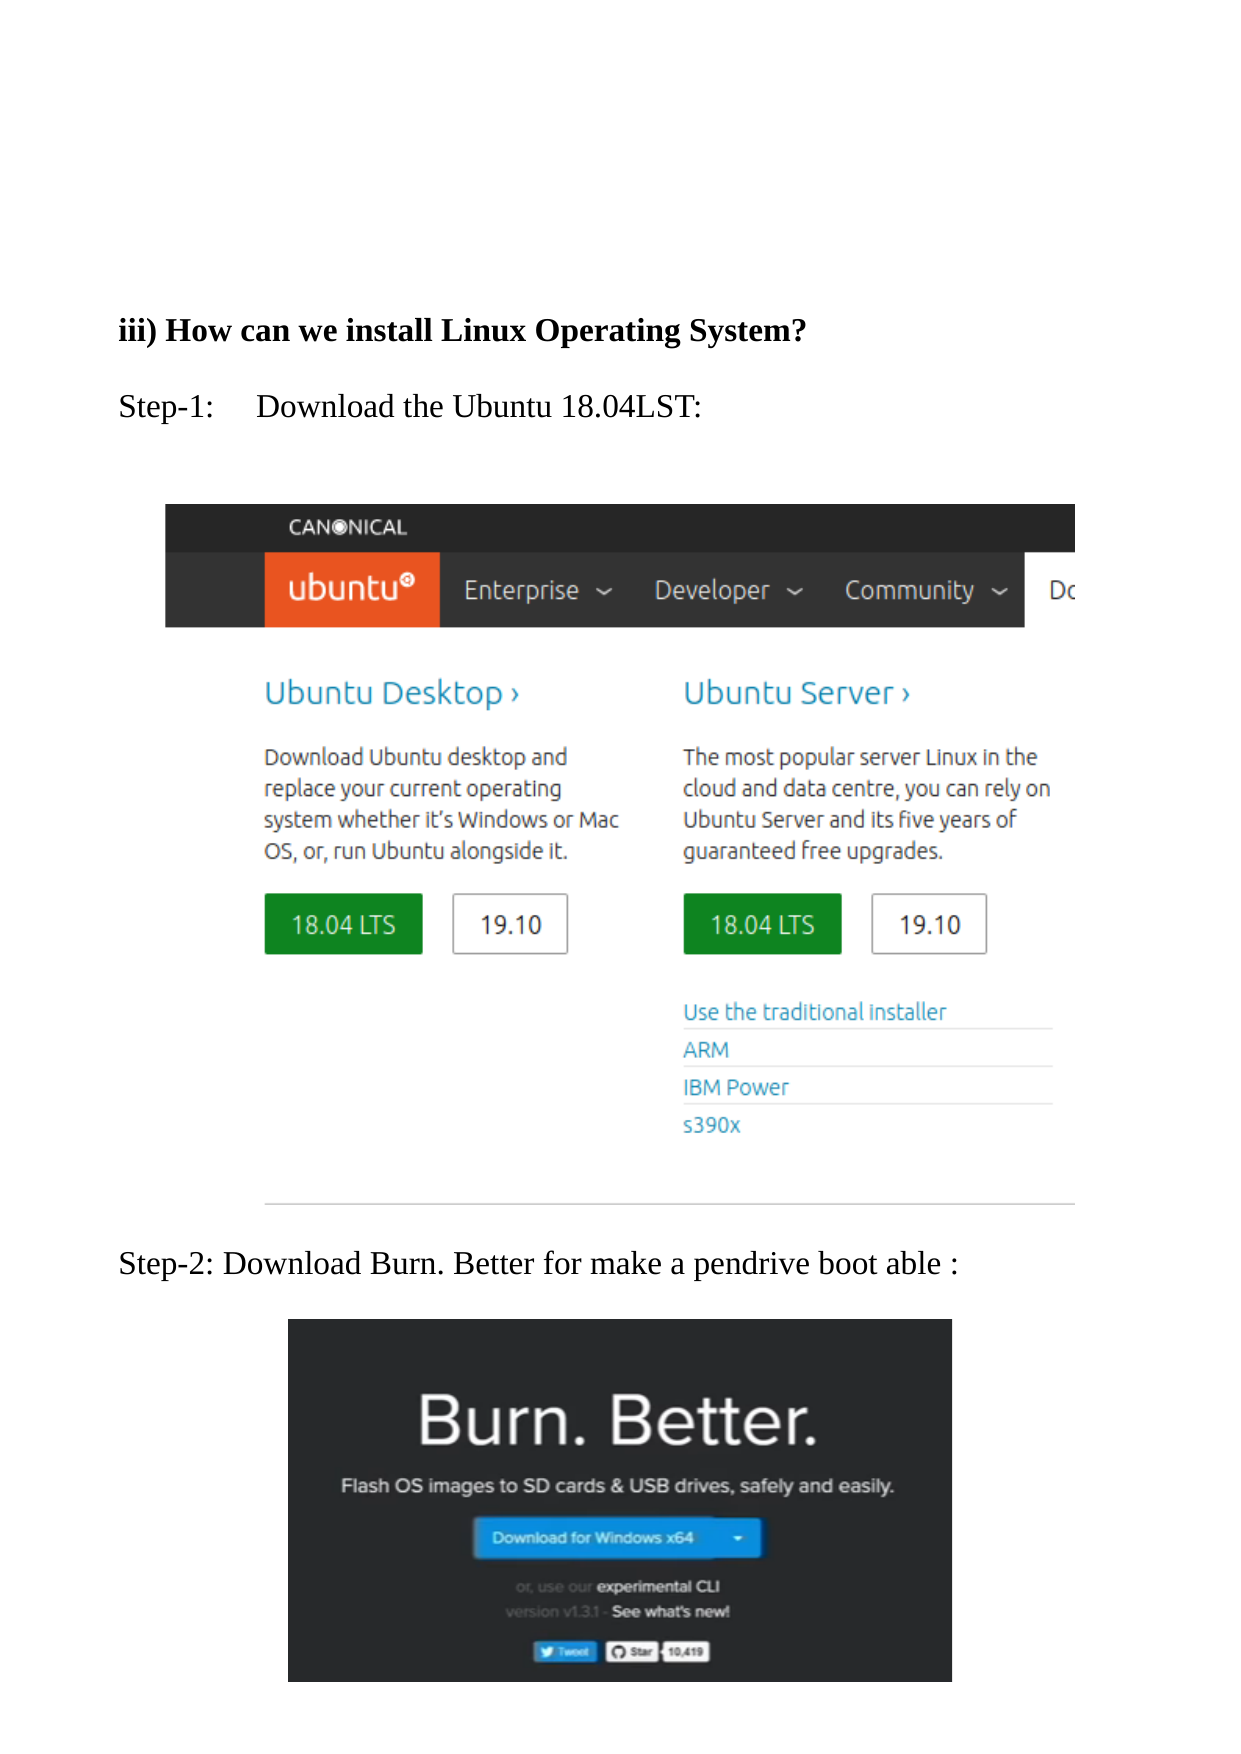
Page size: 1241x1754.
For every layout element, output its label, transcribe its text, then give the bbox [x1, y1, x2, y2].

text Step-1: Download the Ubuntu 18.04LST: [118, 386, 1122, 425]
text iii) How can we install Linux Operating System? [118, 310, 1122, 348]
picture [165, 504, 1075, 1205]
picture [288, 1319, 953, 1682]
text Step-2: Download Burn. Better for make a pendrive boot able : [118, 1243, 1122, 1281]
